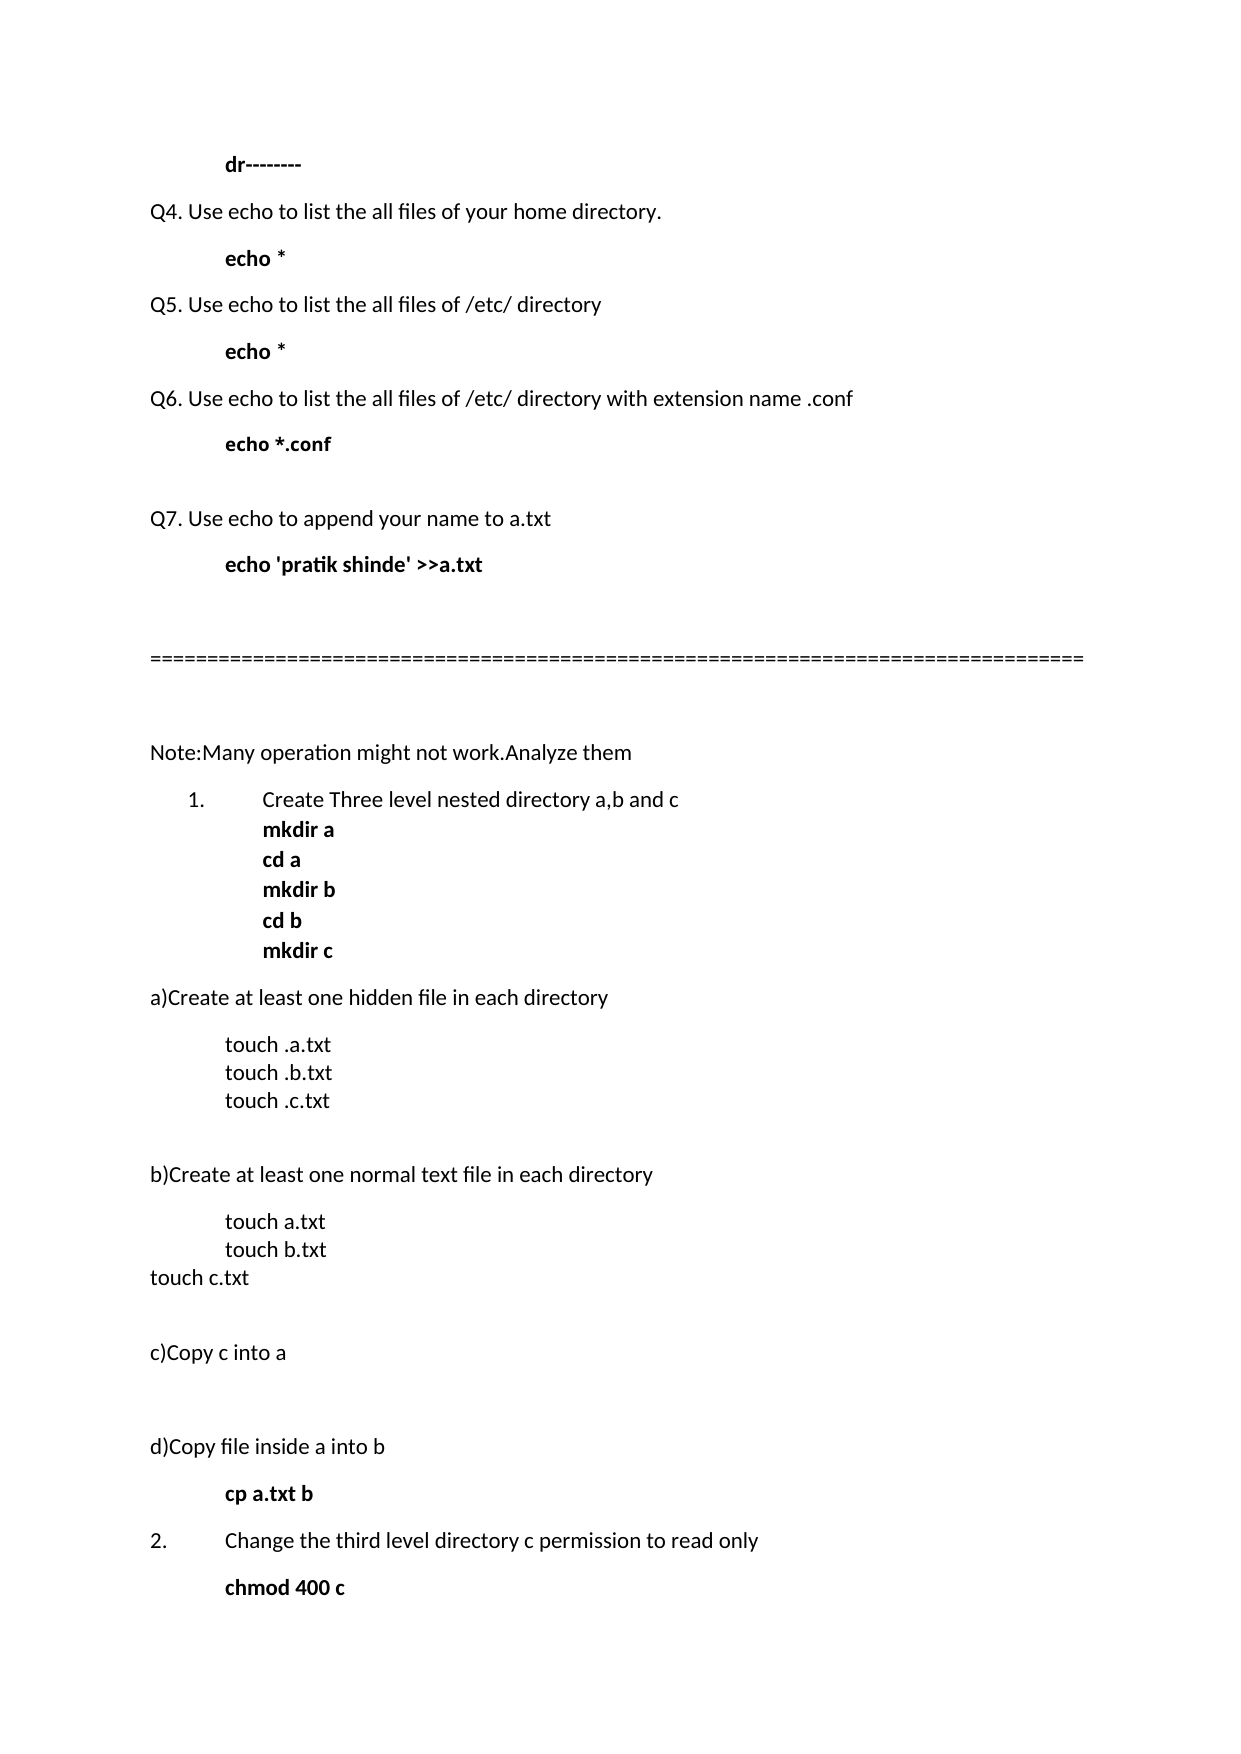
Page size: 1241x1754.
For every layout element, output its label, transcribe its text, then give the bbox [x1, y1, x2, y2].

list mkdir a [262, 815, 1090, 843]
text echo 'pratik shinde' >>a.txt [150, 551, 1090, 578]
text echo * [150, 244, 1090, 272]
text ================================================================================== [150, 644, 1090, 672]
text touch b.txt [150, 1236, 1090, 1263]
text touch c.txt [150, 1263, 1090, 1292]
list Create Three level nested directory a,b and c [187, 785, 1090, 813]
list mkdir c [262, 936, 1090, 964]
text echo * [150, 337, 1090, 366]
text Q4. Use echo to list the all files of your home directory. [150, 197, 1090, 225]
text dr-------- [150, 150, 1090, 178]
list mkdir b [262, 876, 1090, 903]
text echo *.conf [150, 431, 1090, 457]
text Q6. Use echo to list the all files of /etc/ directory with extension name .conf [150, 384, 1090, 412]
list cd b [262, 906, 1090, 934]
text 2. Change the third level directory c permission to read only [150, 1526, 1090, 1554]
text Note:Many operation might not work.Analyze them [150, 738, 1090, 766]
text cp a.txt b [150, 1479, 1090, 1507]
text a)Create at least one hidden file in each directory [150, 983, 1090, 1011]
list cd a [262, 845, 1090, 873]
text touch .b.txt [150, 1058, 1090, 1086]
text d)Copy file inside a into b [150, 1432, 1090, 1460]
text b)Create at least one normal text file in each directory [150, 1161, 1090, 1189]
text Q5. Use echo to list the all files of /etc/ directory [150, 291, 1090, 319]
text chmod 400 c [150, 1573, 1090, 1601]
text touch .c.txt [150, 1086, 1090, 1114]
text c)Copy c into a [150, 1338, 1090, 1366]
text touch a.txt [150, 1207, 1090, 1236]
text touch .a.txt [150, 1030, 1090, 1058]
text Q7. Use echo to append your name to a.txt [150, 504, 1090, 532]
